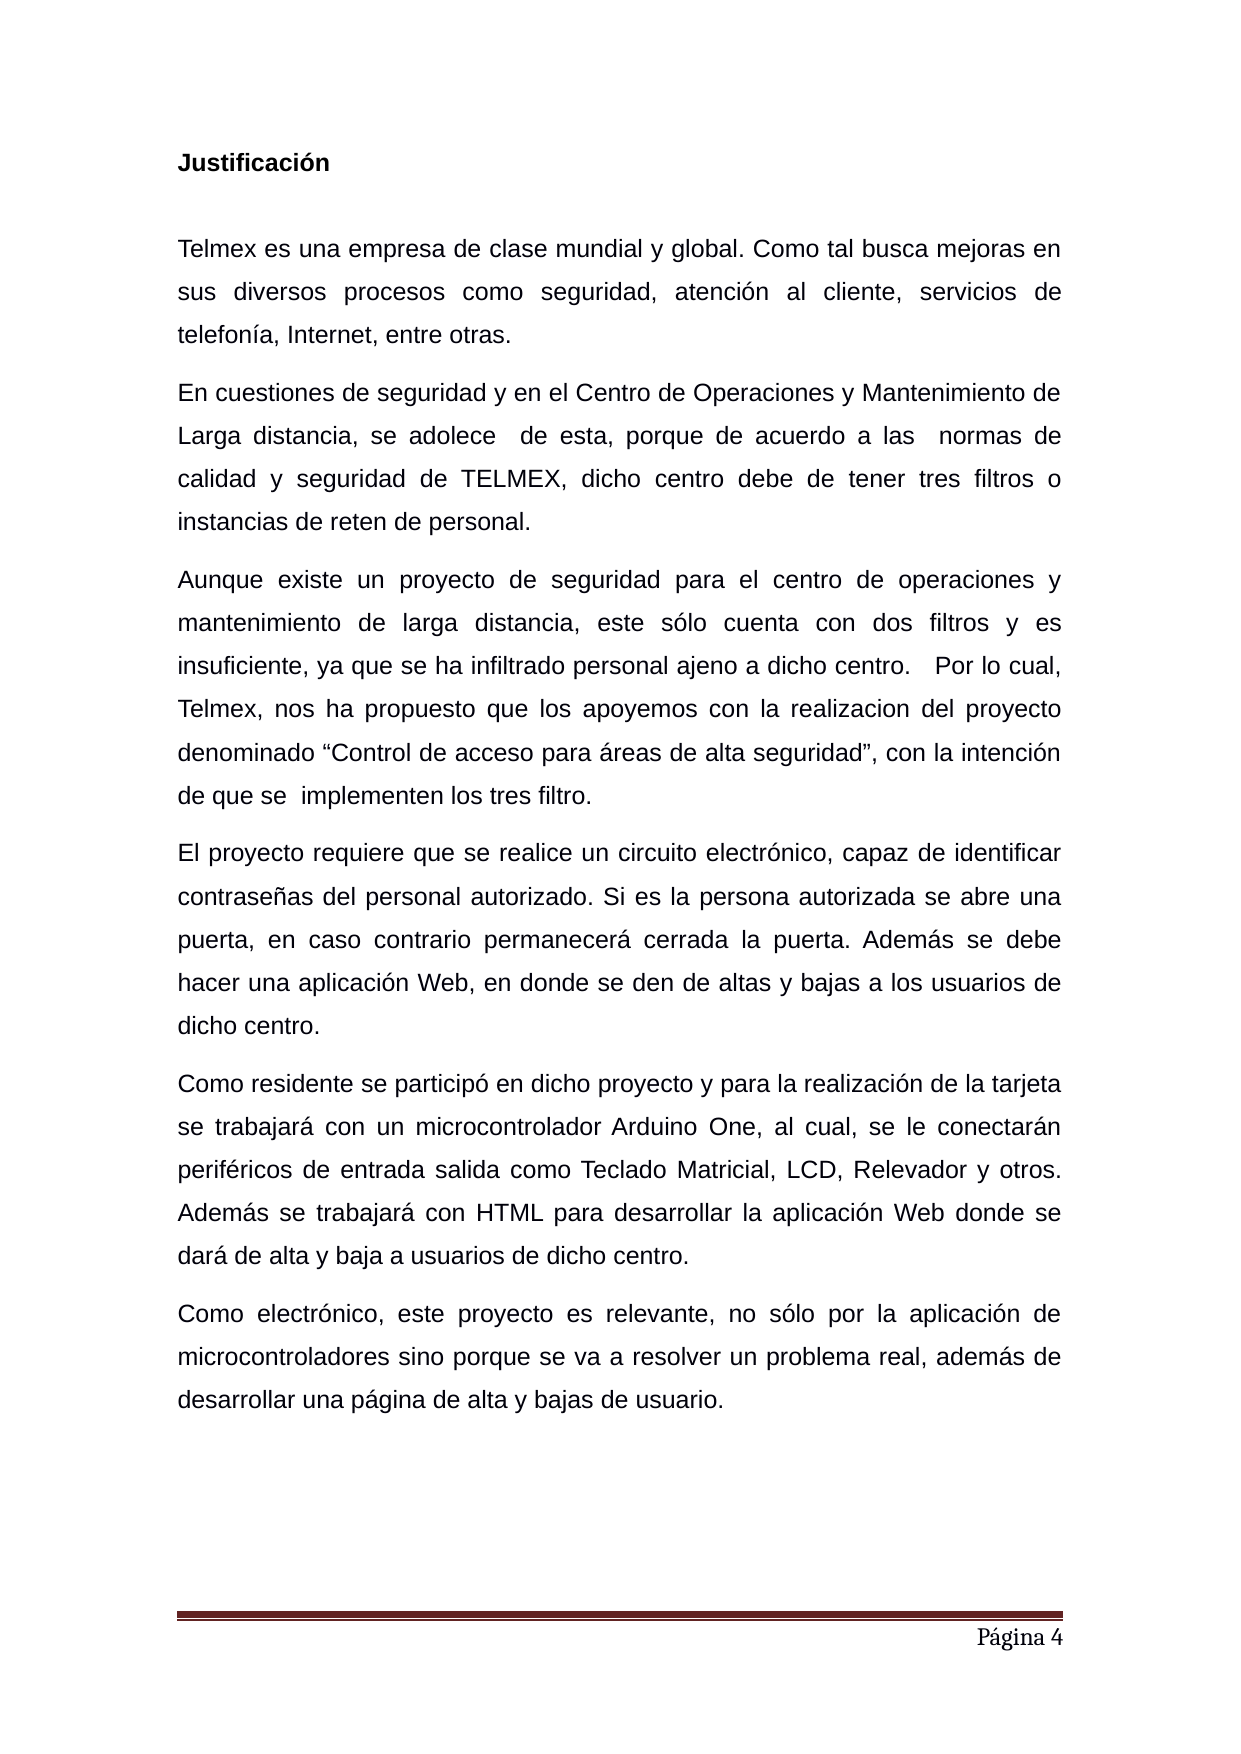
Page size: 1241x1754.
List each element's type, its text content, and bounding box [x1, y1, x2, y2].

text Como residente se participó en dicho proyecto y para la realización de la tarjeta se trabajará con un microcontrolador Arduino One, al cual, se le conectarán periféricos de entrada salida como Teclado Matricial, LCD, Relevador y otros. Además se trabajará con HTML para desarrollar la aplicación Web donde se dará de alta y baja a usuarios de dicho centro. [177, 1069, 1063, 1270]
subtitle Justificación [177, 148, 1063, 176]
text Aunque existe un proyecto de seguridad para el centro de operaciones y mantenimiento de larga distancia, este sólo cuenta con dos filtros y es insuficiente, ya que se ha infiltrado personal ajeno a dicho centro. Por lo cual, Telmex, nos ha propuesto que los apoyemos con la realizacion del proyecto denominado “Control de acceso para áreas de alta seguridad”, con la intención de que se implementen los tres filtro. [177, 565, 1063, 809]
text En cuestiones de seguridad y en el Centro de Operaciones y Mantenimiento de Larga distancia, se adolece de esta, porque de acuerdo a las normas de calidad y seguridad de TELMEX, dicho centro debe de tener tres filtros o instancias de reten de personal. [177, 378, 1063, 536]
text El proyecto requiere que se realice un circuito electrónico, capaz de identificar contraseñas del personal autorizado. Si es la persona autorizada se abre una puerta, en caso contrario permanecerá cerrada la puerta. Además se debe hacer una aplicación Web, en donde se den de altas y bajas a los usuarios de dicho centro. [177, 838, 1063, 1040]
text Telmex es una empresa de clase mundial y global. Como tal busca mejoras en sus diversos procesos como seguridad, atención al cliente, servicios de telefonía, Internet, entre otras. [177, 234, 1063, 349]
text Como electrónico, este proyecto es relevante, no sólo por la aplicación de microcontroladores sino porque se va a resolver un problema real, además de desarrollar una página de alta y bajas de usuario. [177, 1299, 1063, 1414]
